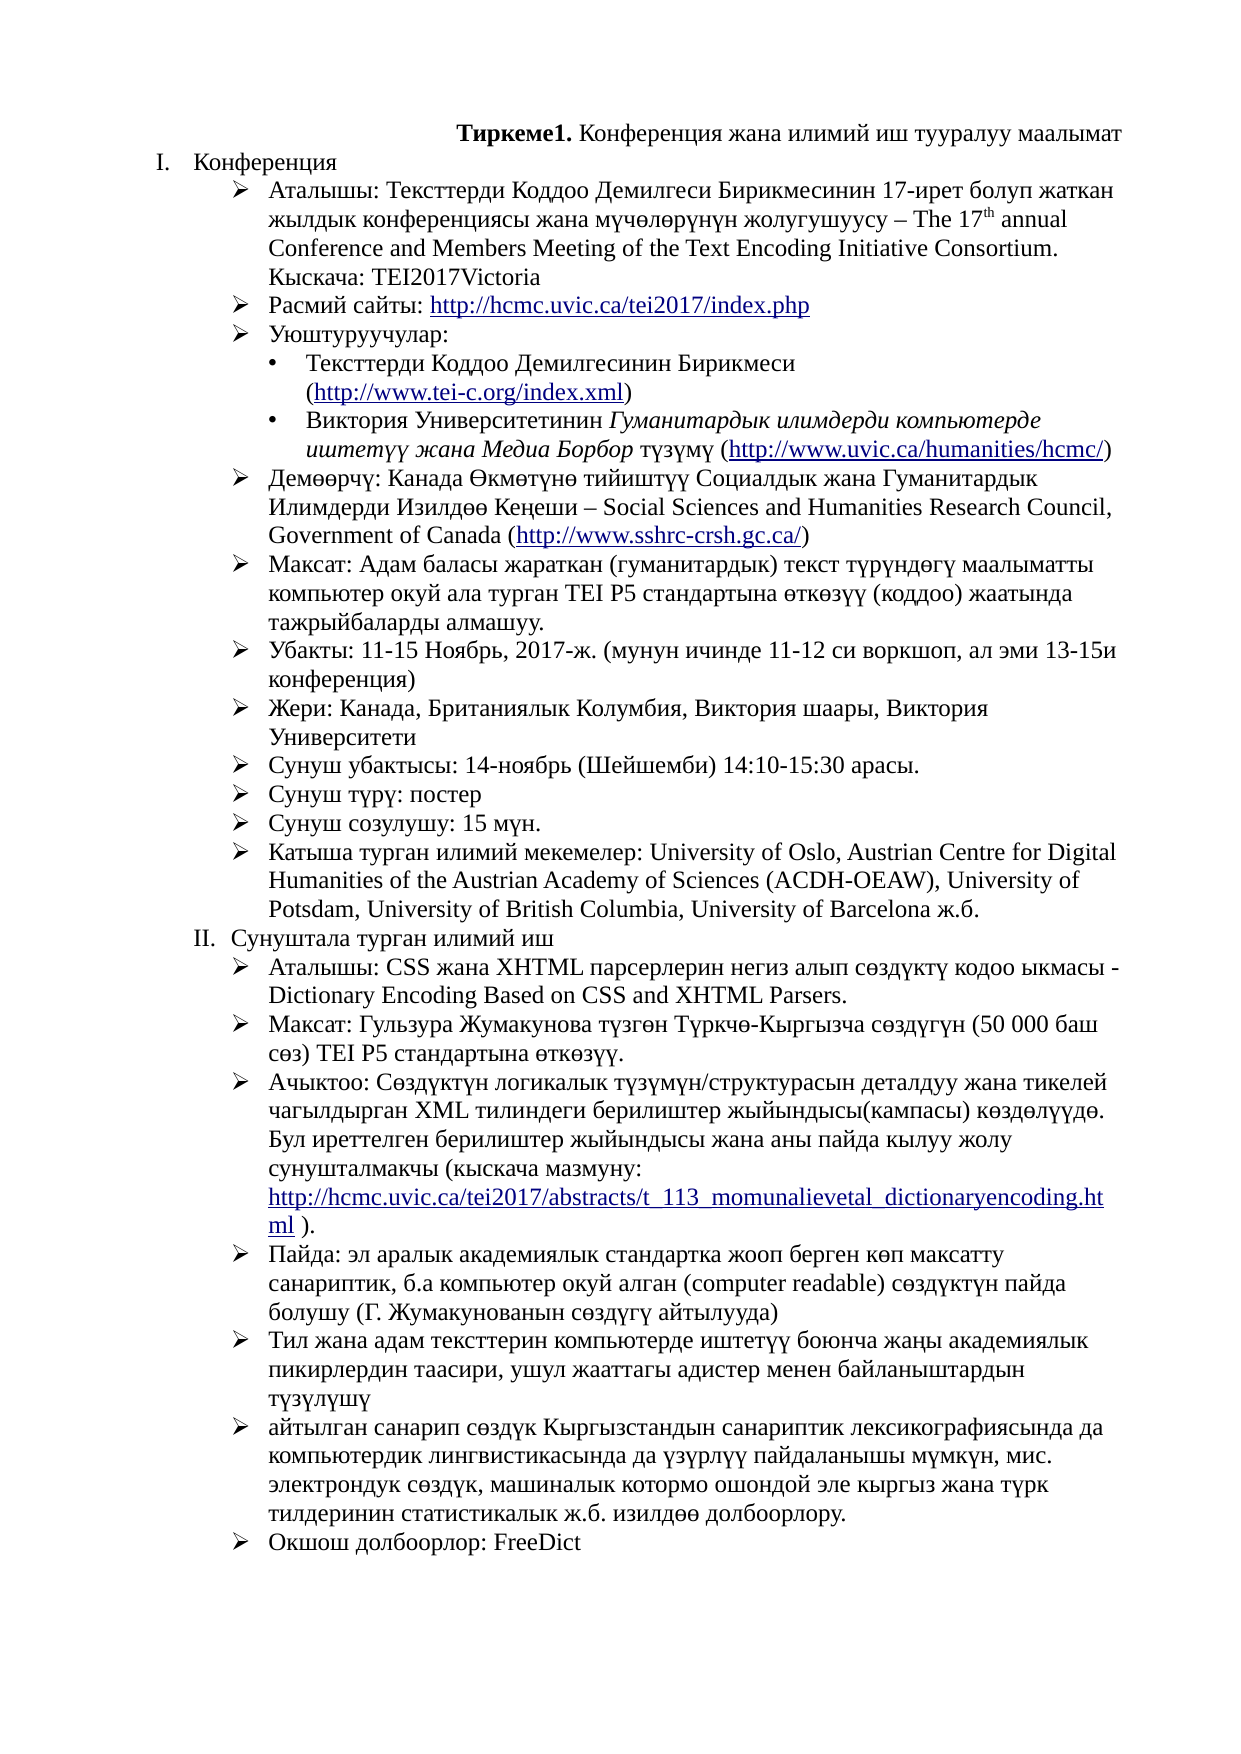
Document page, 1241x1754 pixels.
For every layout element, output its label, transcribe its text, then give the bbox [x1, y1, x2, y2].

list айтылган санарип сөздүк Кыргызстандын санариптик лексикографиясында да компьютердик лингвистикасында да үзүрлүү пайдаланышы мүмкүн, мис. электрондук сөздүк, машиналык котормо ошондой эле кыргыз жана түрк тилдеринин статистикалык ж.б. изилдөө долбоорлору. [231, 1412, 1122, 1527]
list Тексттерди Коддоо Демилгесинин Бирикмеси (http://www.tei-c.org/index.xml) [268, 348, 1122, 406]
list Ачыктоо: Сөздүктүн логикалык түзүмүн/структурасын деталдуу жана тикелей чагылдырган XML тилиндеги берилиштер жыйындысы(кампасы) көздөлүүдө. Бул иреттелген берилиштер жыйындысы жана аны пайда кылуу жолу сунушталмакчы (кыскача мазмуну: http://hcmc.uvic.ca/tei2017/abstracts/t_113_momunalievetal_dictionaryencoding.html ). [231, 1067, 1122, 1239]
list Сунуштала турган илимий иш [193, 923, 1122, 952]
list Уюштуруучулар: [231, 319, 1122, 348]
list Жери: Канада, Британиялык Колумбия, Виктория шаары, Виктория Университети [231, 693, 1122, 751]
list Пайда: эл аралык академиялык стандартка жооп берген көп максатту санариптик, б.а компьютер окуй алган (computer readable) сөздүктүн пайда болушу (Г. Жумакунованын сөздүгү айтылууда) [231, 1239, 1122, 1326]
list Сунуш убактысы: 14-ноябрь (Шейшемби) 14:10-15:30 арасы. [231, 751, 1122, 779]
list Демөөрчү: Канада Өкмөтүнө тийиштүү Социалдык жана Гуманитардык Илимдерди Изилдөө Кеңеши – Social Sciences and Humanities Research Council, Government of Canada (http://www.sshrc-crsh.gc.ca/) [231, 463, 1122, 549]
list Тил жана адам тексттерин компьютерде иштетүү боюнча жаңы академиялык пикирлердин таасири, ушул жааттагы адистер менен байланыштардын түзүлүшү [231, 1326, 1122, 1412]
list Конференция [156, 147, 1122, 176]
list Максат: Гульзура Жумакунова түзгөн Түркчө-Кыргызча сөздүгүн (50 000 баш сөз) TEI P5 стандартына өткөзүү. [231, 1009, 1122, 1067]
list Катыша турган илимий мекемелер: University of Oslo, Austrian Centre for Digital Humanities of the Austrian Academy of Sciences (ACDH-OEAW), University of Potsdam, University of British Columbia, University of Barcelona ж.б. [231, 837, 1122, 923]
list Виктория Университетинин Гуманитардык илимдерди компьютерде иштетүү жана Медиа Борбор түзүмү (http://www.uvic.ca/humanities/hcmc/) [268, 406, 1122, 463]
list Убакты: 11-15 Ноябрь, 2017-ж. (мунун ичинде 11-12 си воркшоп, ал эми 13-15и конференция) [231, 636, 1122, 693]
list Максат: Адам баласы жараткан (гуманитардык) текст түрүндөгү маалыматты компьютер окуй ала турган TEI P5 стандартына өткөзүү (коддоо) жаатында тажрыйбаларды алмашуу. [231, 549, 1122, 636]
list Аталышы: Тексттерди Коддоо Демилгеси Бирикмесинин 17-ирет болуп жаткан жылдык конференциясы жана мүчөлөрүнүн жолугушуусу – The 17th annual Conference and Members Meeting of the Text Encoding Initiative Consortium. Кыскача: TEI2017Victoria [231, 176, 1122, 291]
text Тиркеме1. Конференция жана илимий иш тууралуу маалымат [118, 118, 1122, 147]
list Окшош долбоорлор: FreeDict [231, 1527, 1122, 1556]
list Сунуш созулушу: 15 мүн. [231, 808, 1122, 837]
list Расмий сайты: http://hcmc.uvic.ca/tei2017/index.php [231, 291, 1122, 319]
list Сунуш түрү: постер [231, 779, 1122, 808]
list Аталышы: CSS жана XHTML парсерлерин негиз алып сөздүктү кодоо ыкмасы - Dictionary Encoding Based on CSS and XHTML Parsers. [231, 952, 1122, 1009]
